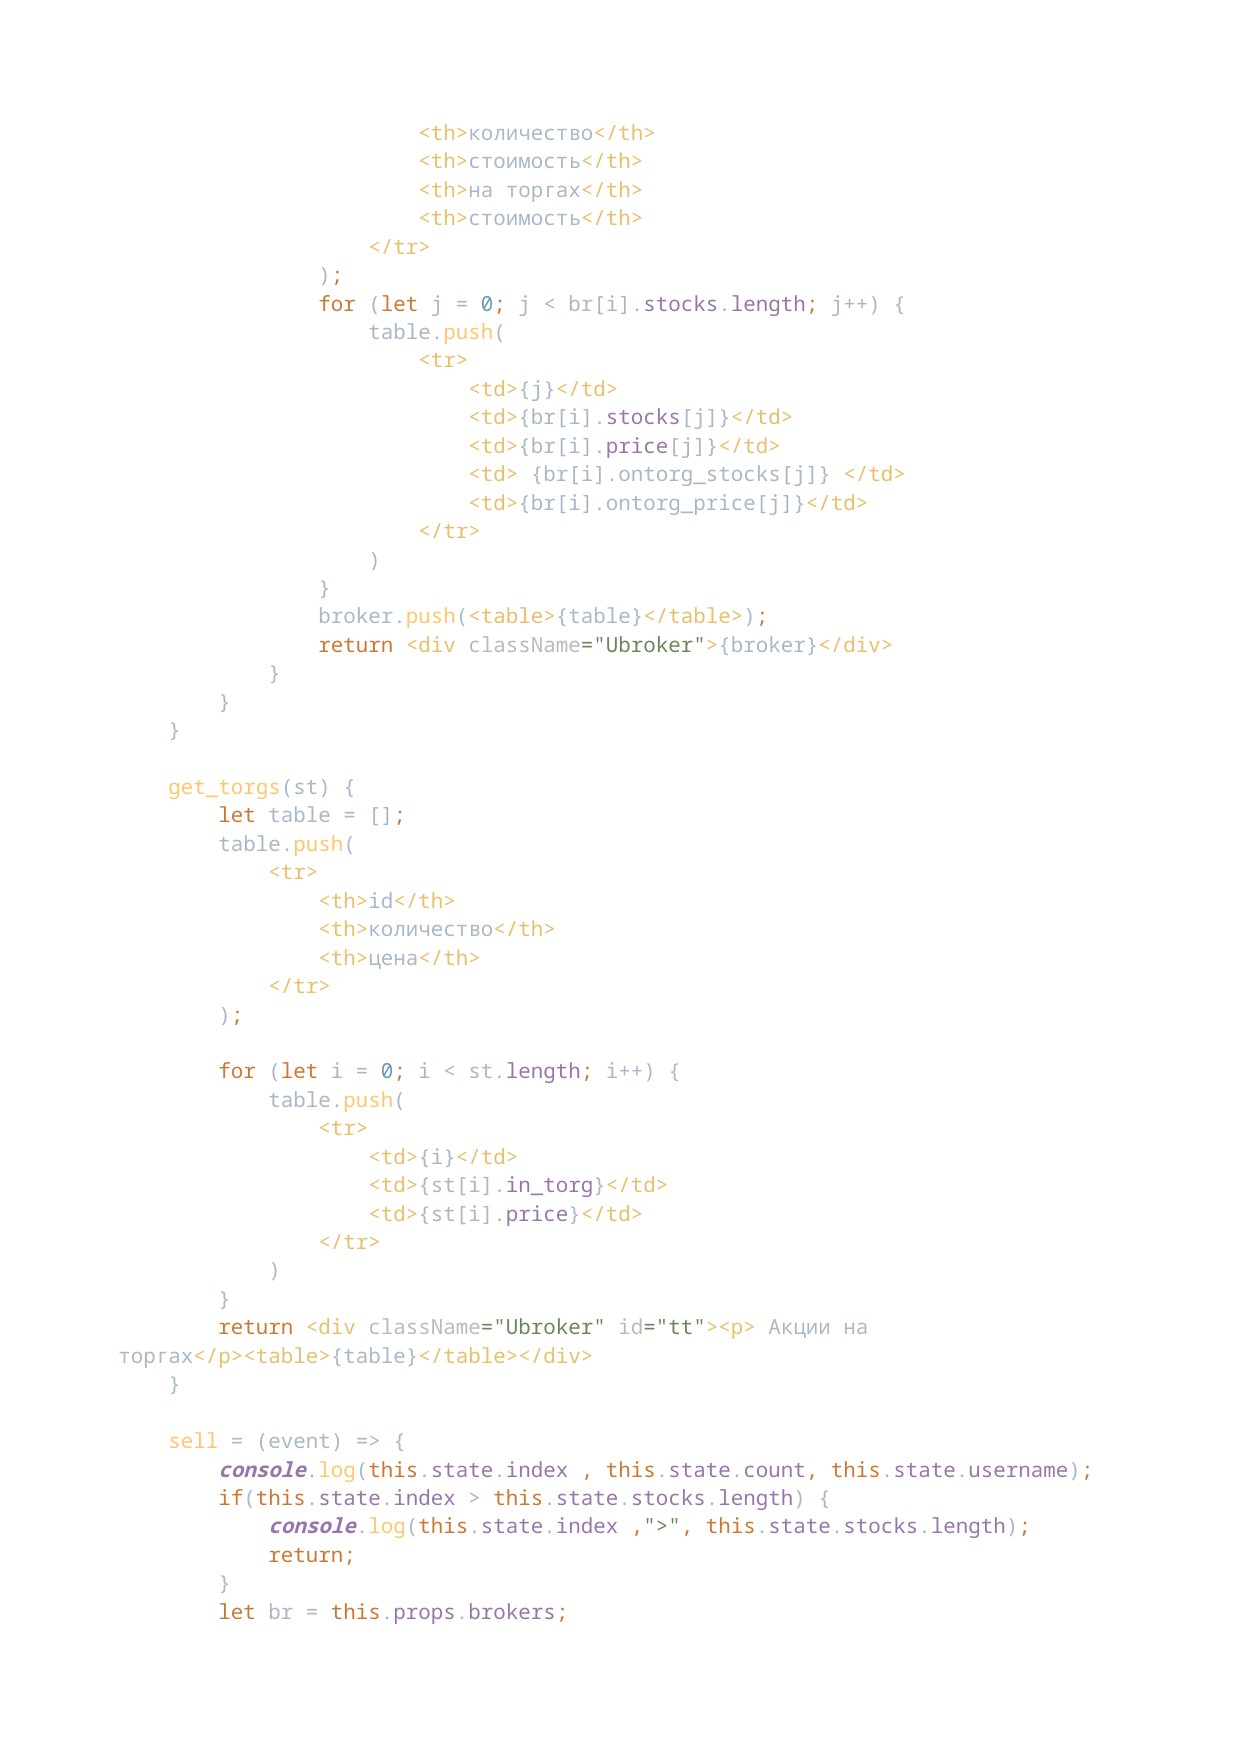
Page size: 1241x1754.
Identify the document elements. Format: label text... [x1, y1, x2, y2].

text <th>количество</th> <th>стоимость</th> <th>на торгах</th> <th>стоимость</th> </tr> ); for (let j = 0; j < br[i].stocks.length; j++) { table.push( <tr> <td>{j}</td> <td>{br[i].stocks[j]}</td> <td>{br[i].price[j]}</td> <td> {br[i].ontorg_stocks[j]} </td> <td>{br[i].ontorg_price[j]}</td> </tr> ) } broker.push(<table>{table}</table>); return <div className="Ubroker">{broker}</div> } } } get_torgs(st) { let table = []; table.push( <tr> <th>id</th> <th>количество</th> <th>цена</th> </tr> ); for (let i = 0; i < st.length; i++) { table.push( <tr> <td>{i}</td> <td>{st[i].in_torg}</td> <td>{st[i].price}</td> </tr> ) } return <div className="Ubroker" id="tt"><p> Акции на торгах</p><table>{table}</table></div> } sell = (event) => { console.log(this.state.index , this.state.count, this.state.username); if(this.state.index > this.state.stocks.length) { console.log(this.state.index ,">", this.state.stocks.length); return; } let br = this.props.brokers; [118, 118, 1122, 1625]
